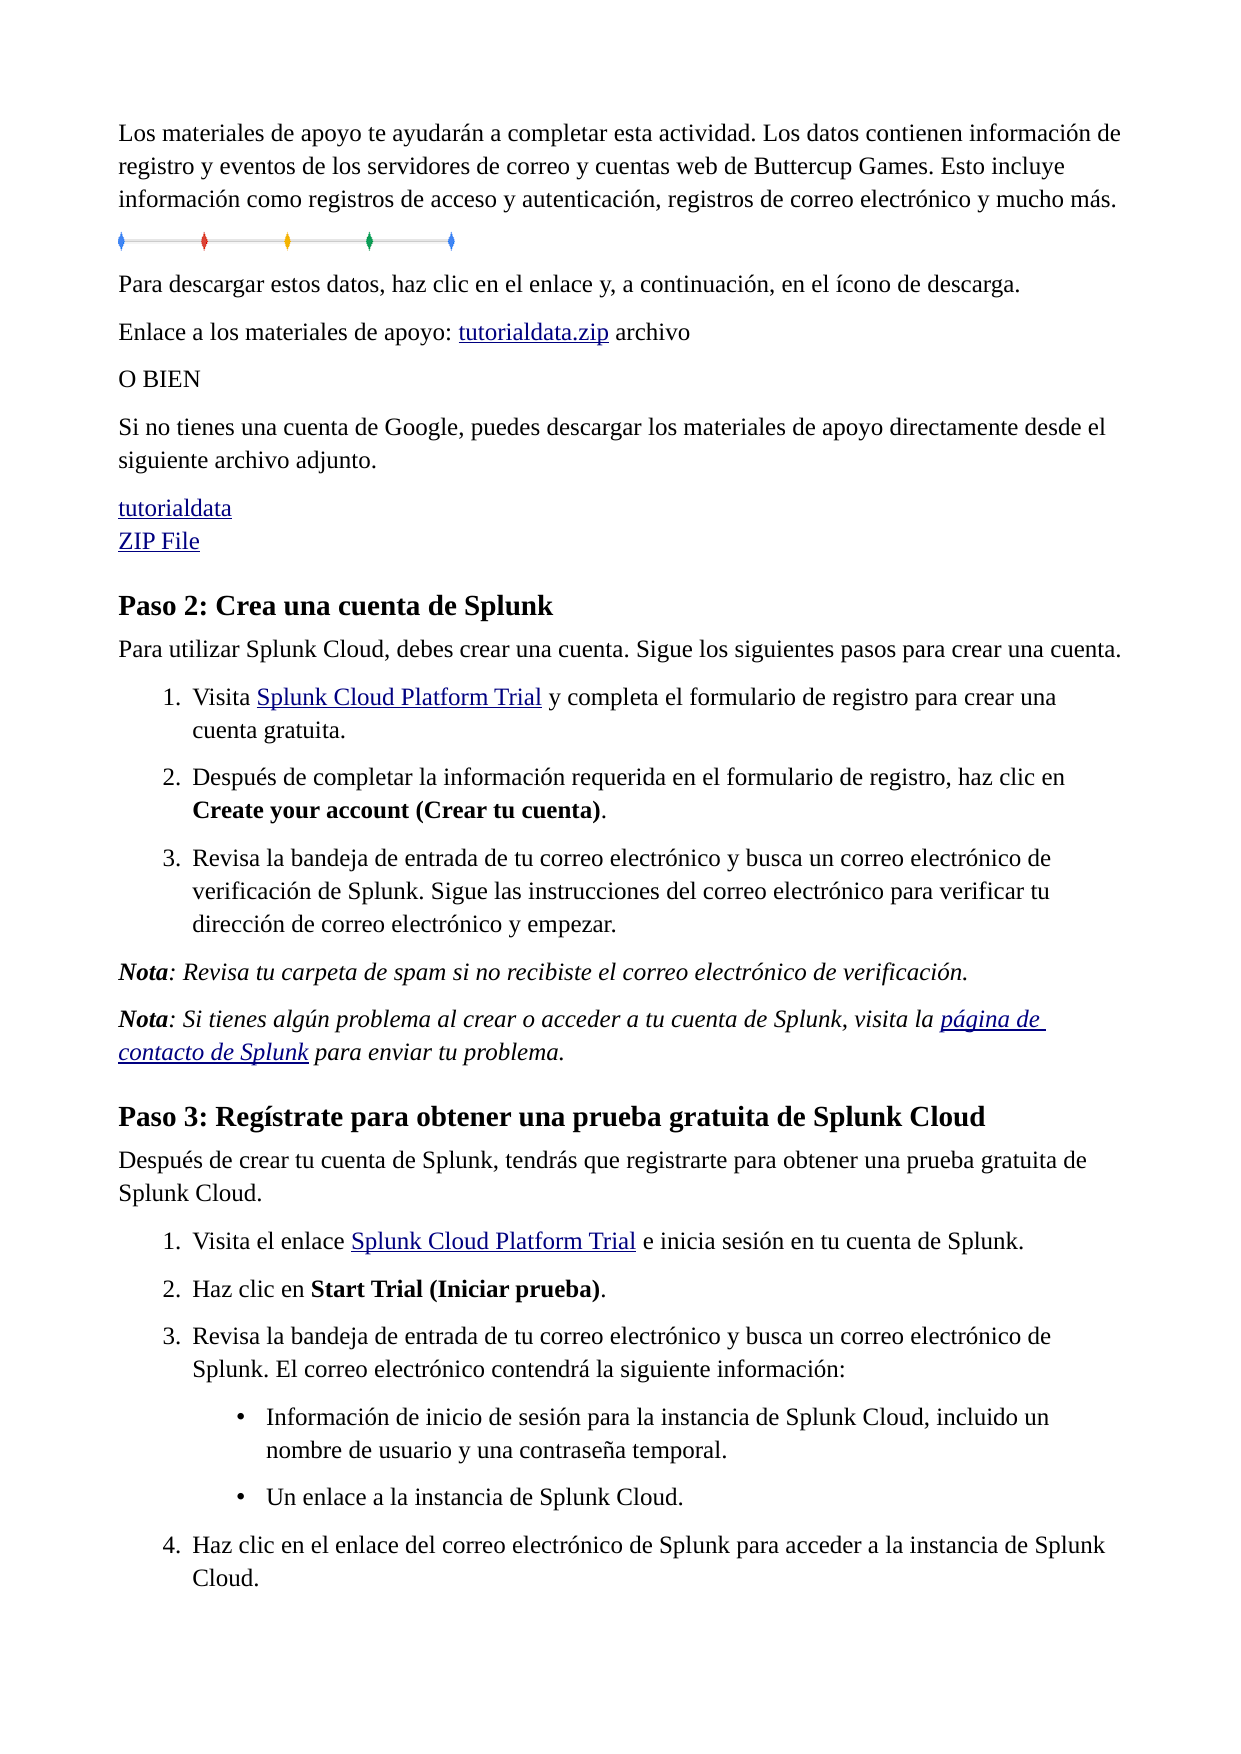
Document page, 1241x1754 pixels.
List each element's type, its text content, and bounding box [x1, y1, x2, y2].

text ZIP File [118, 526, 1122, 554]
text Después de crear tu cuenta de Splunk, tendrás que registrarte para obtener una prueba gratuita de Splunk Cloud. [118, 1145, 1122, 1207]
text Si no tienes una cuenta de Google, puedes descargar los materiales de apoyo directamente desde el siguiente archivo adjunto. [118, 412, 1122, 474]
list Haz clic en el enlace del correo electrónico de Splunk para acceder a la instancia de Splunk Cloud. [162, 1530, 1122, 1592]
text Nota: Si tienes algún problema al crear o acceder a tu cuenta de Splunk, visita la página de contacto de Splunk para enviar tu problema. [118, 1004, 1122, 1066]
subtitle Paso 3: Regístrate para obtener una prueba gratuita de Splunk Cloud [118, 1099, 1122, 1133]
text tutorialdata [118, 493, 1122, 522]
subtitle Paso 2: Crea una cuenta de Splunk [118, 588, 1122, 622]
text Los materiales de apoyo te ayudarán a completar esta actividad. Los datos contienen información de registro y eventos de los servidores de correo y cuentas web de Buttercup Games. Esto incluye información como registros de acceso y autenticación, registros de correo electrónico y mucho más. [118, 118, 1122, 213]
text Enlace a los materiales de apoyo: tutorialdata.zip archivo [118, 317, 1122, 346]
text Nota: Revisa tu carpeta de spam si no recibiste el correo electrónico de verificación. [118, 957, 1122, 985]
text Para descargar estos datos, haz clic en el enlace y, a continuación, en el ícono de descarga. [118, 269, 1122, 298]
list Información de inicio de sesión para la instancia de Splunk Cloud, incluido un nombre de usuario y una contraseña temporal. [236, 1402, 1122, 1464]
list Visita el enlace Splunk Cloud Platform Trial e inicia sesión en tu cuenta de Splunk. [162, 1226, 1122, 1255]
list Revisa la bandeja de entrada de tu correo electrónico y busca un correo electrónico de verificación de Splunk. Sigue las instrucciones del correo electrónico para verificar tu dirección de correo electrónico y empezar. [162, 843, 1122, 938]
list Un enlace a la instancia de Splunk Cloud. [236, 1482, 1122, 1511]
picture [118, 231, 1218, 251]
list Visita Splunk Cloud Platform Trial y completa el formulario de registro para crear una cuenta gratuita. [162, 682, 1122, 743]
text O BIEN [118, 364, 1122, 393]
text Para utilizar Splunk Cloud, debes crear una cuenta. Sigue los siguientes pasos para crear una cuenta. [118, 634, 1122, 663]
list Después de completar la información requerida en el formulario de registro, haz clic en Create your account (Crear tu cuenta). [162, 762, 1122, 824]
list Haz clic en Start Trial (Iniciar prueba). [162, 1274, 1122, 1302]
list Revisa la bandeja de entrada de tu correo electrónico y busca un correo electrónico de Splunk. El correo electrónico contendrá la siguiente información: [162, 1321, 1122, 1383]
